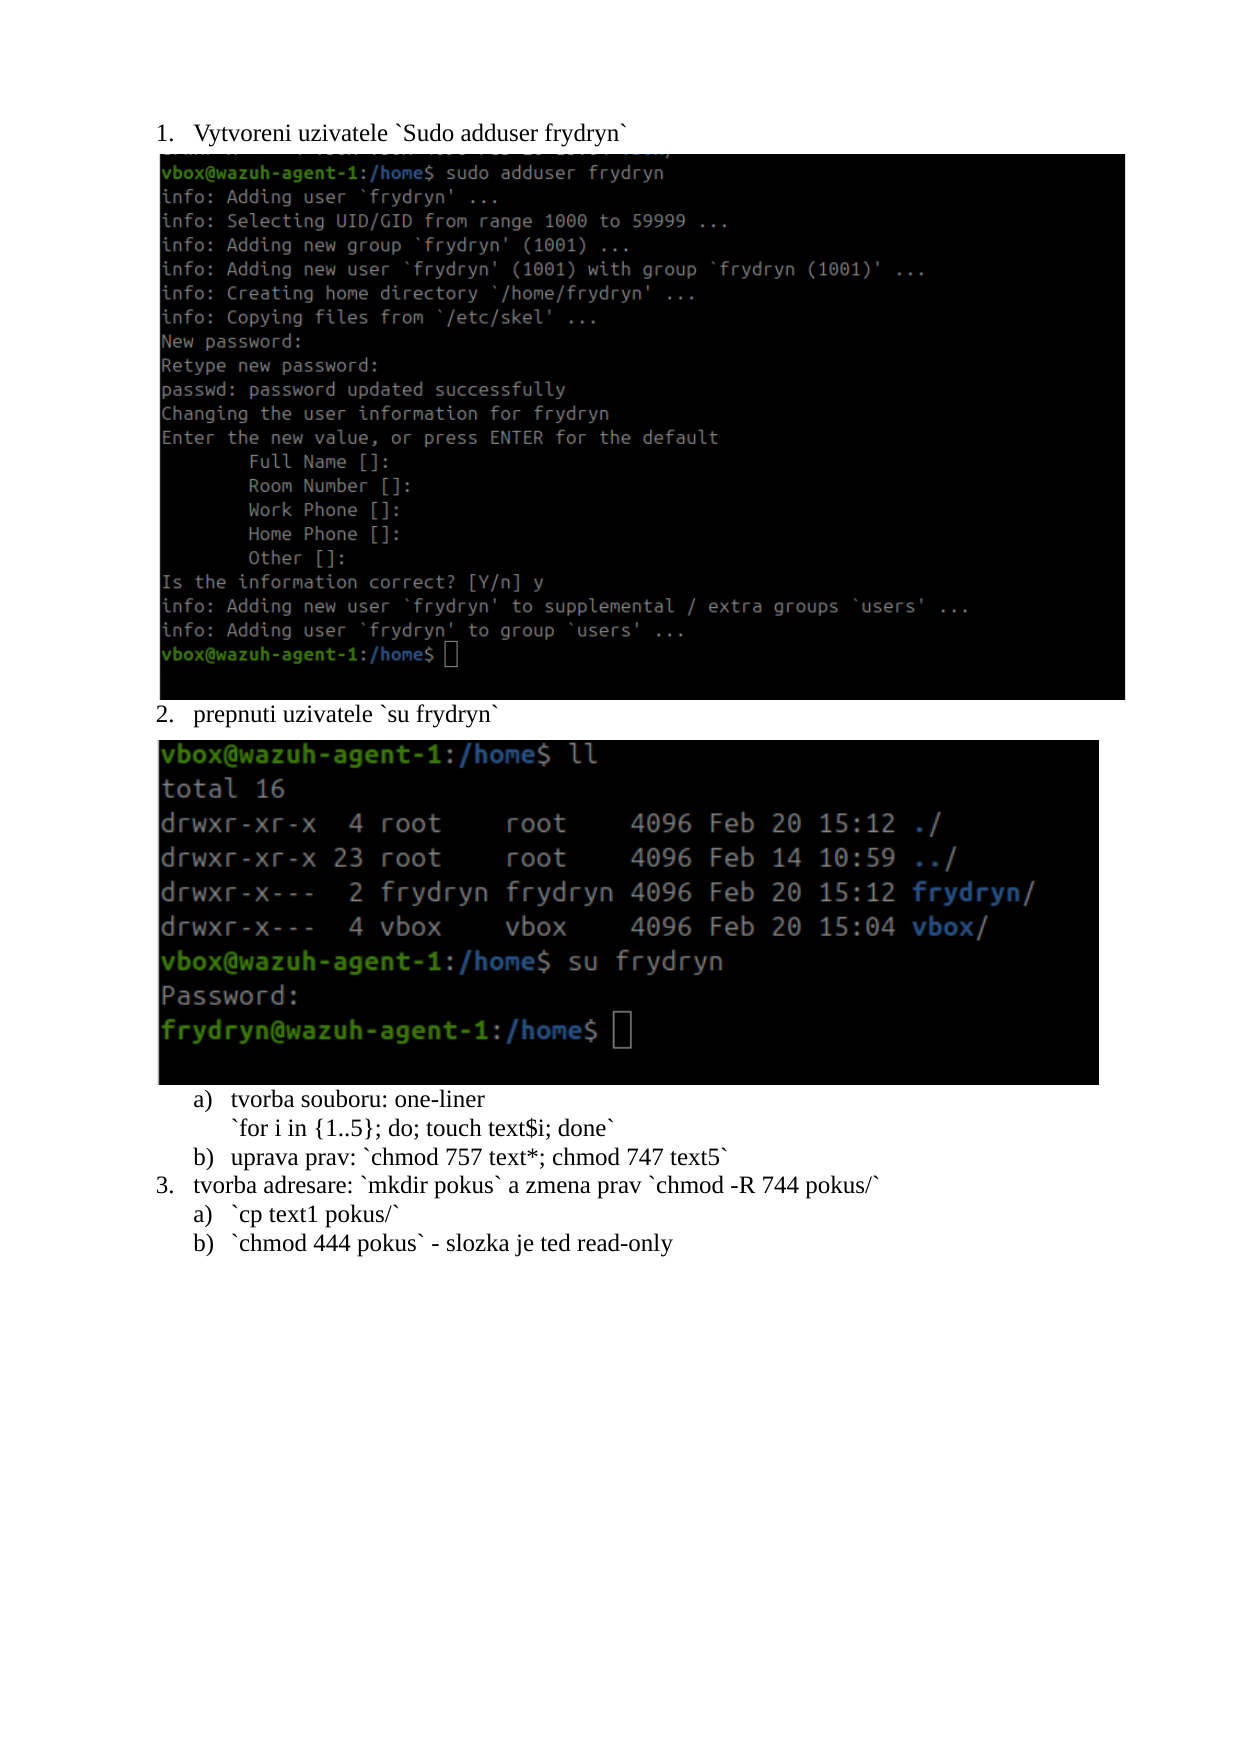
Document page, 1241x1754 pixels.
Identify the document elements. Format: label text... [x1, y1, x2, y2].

picture [158, 154, 1126, 700]
list tvorba adresare: `mkdir pokus` a zmena prav `chmod -R 744 pokus/` [156, 1171, 1122, 1199]
list uprava prav: `chmod 757 text*; chmod 747 text5` [193, 1142, 1122, 1171]
list `cp text1 pokus/` [193, 1199, 1122, 1228]
list prepnuti uzivatele `su frydryn` [156, 147, 1122, 728]
list Vytvoreni uzivatele `Sudo adduser frydryn` [156, 118, 1122, 147]
list `chmod 444 pokus` - slozka je ted read-only [193, 1228, 1122, 1257]
picture [153, 740, 1099, 1085]
list tvorba souboru: one-liner `for i in {1..5}; do; touch text$i; done` [193, 728, 1122, 1142]
